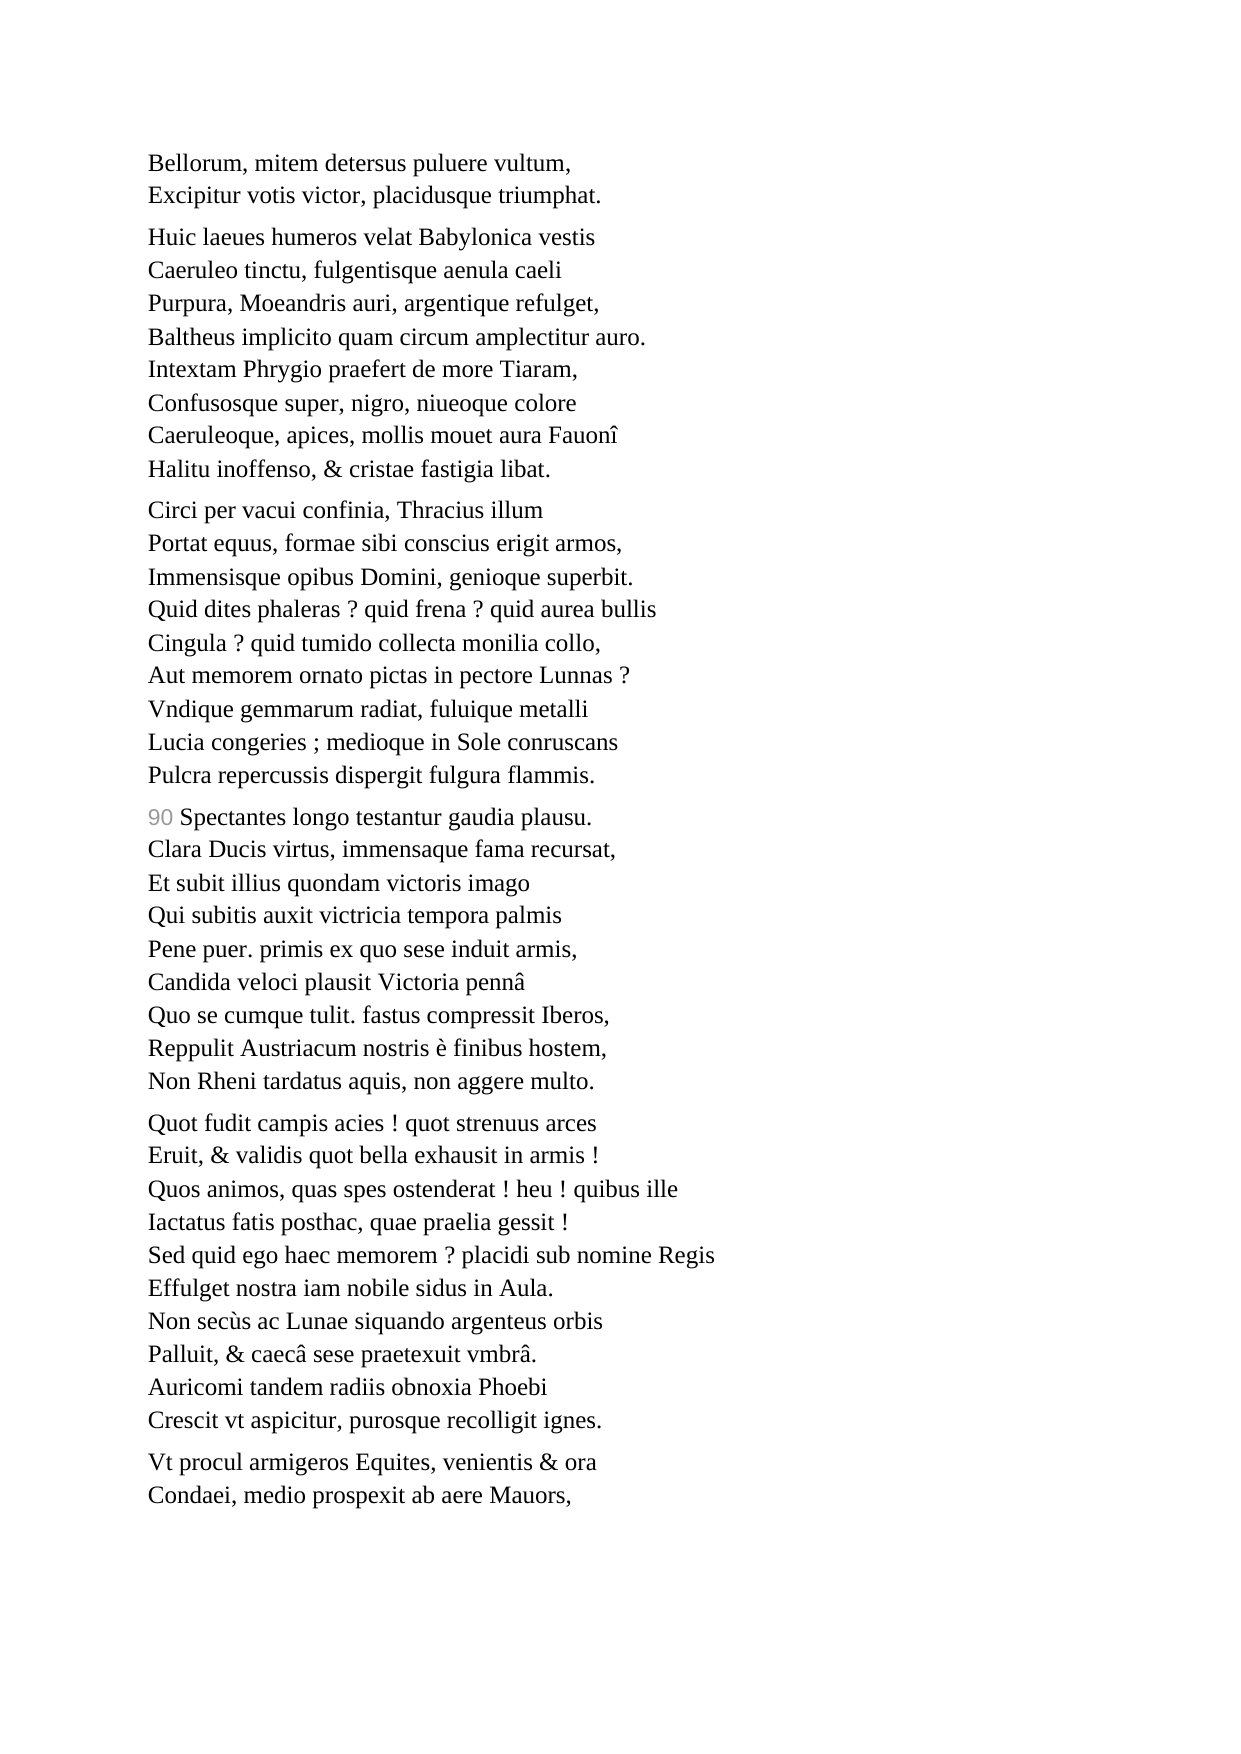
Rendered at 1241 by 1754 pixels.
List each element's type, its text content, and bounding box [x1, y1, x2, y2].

text Bellorum, mitem detersus puluere vultum, Excipitur votis victor, placidusque triumphat. [148, 148, 1093, 209]
text Huic laeues humeros velat Babylonica vestis Caeruleo tinctu, fulgentisque aenula caeli Purpura, Moeandris auri, argentique refulget, Baltheus implicito quam circum amplectitur auro. Intextam Phrygio praefert de more Tiaram, Confusosque super, nigro, niueoque colore Caeruleoque, apices, mollis mouet aura Fauonî Halitu inoffenso, & cristae fastigia libat. [148, 222, 1093, 482]
text Vt procul armigeros Equites, venientis & ora Condaei, medio prospexit ab aere Mauors, [148, 1447, 1093, 1508]
text 90 Spectantes longo testantur gaudia plausu. Clara Ducis virtus, immensaque fama recursat, Et subit illius quondam victoris imago Qui subitis auxit victricia tempora palmis Pene puer. primis ex quo sese induit armis, Candida veloci plausit Victoria pennâ Quo se cumque tulit. fastus compressit Iberos, Reppulit Austriacum nostris è finibus hostem, Non Rheni tardatus aquis, non aggere multo. [148, 802, 1093, 1094]
text Quot fudit campis acies ! quot strenuus arces Eruit, & validis quot bella exhausit in armis ! Quos animos, quas spes ostenderat ! heu ! quibus ille Iactatus fatis posthac, quae praelia gessit ! Sed quid ego haec memorem ? placidi sub nomine Regis Effulget nostra iam nobile sidus in Aula. Non secùs ac Lunae siquando argenteus orbis Palluit, & caecâ sese praetexuit vmbrâ. Auricomi tandem radiis obnoxia Phoebi Crescit vt aspicitur, purosque recolligit ignes. [148, 1108, 1093, 1433]
text Circi per vacui confinia, Thracius illum Portat equus, formae sibi conscius erigit armos, Immensisque opibus Domini, genioque superbit. Quid dites phaleras ? quid frena ? quid aurea bullis Cingula ? quid tumido collecta monilia collo, Aut memorem ornato pictas in pectore Lunnas ? Vndique gemmarum radiat, fuluique metalli Lucia congeries ; medioque in Sole conruscans Pulcra repercussis dispergit fulgura flammis. [148, 496, 1093, 788]
